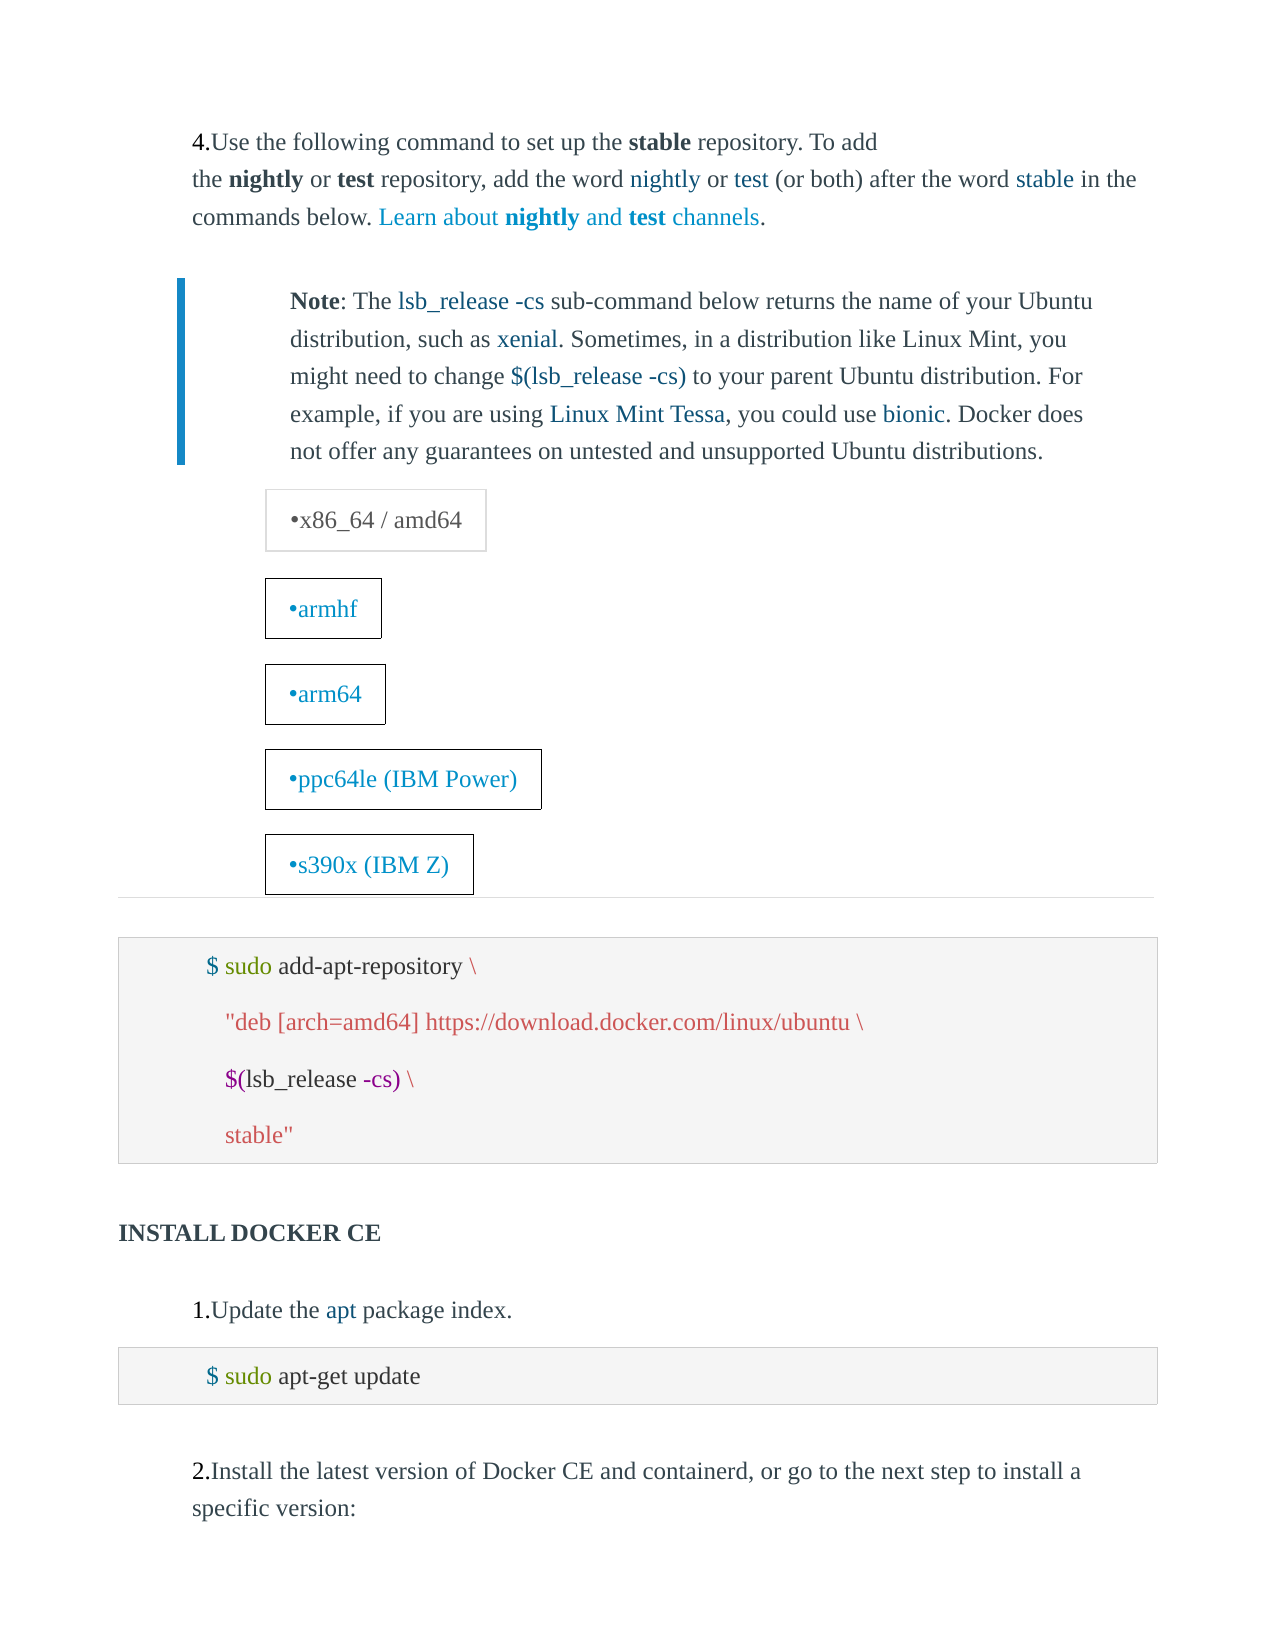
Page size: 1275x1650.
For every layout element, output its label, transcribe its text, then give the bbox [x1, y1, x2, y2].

list [487, 488, 1154, 552]
list $ sudo add-apt-repository \ [119, 938, 1157, 980]
list [542, 749, 1154, 809]
list [386, 663, 1154, 724]
list [118, 578, 265, 638]
list stable" [119, 1106, 1157, 1163]
list [118, 749, 265, 809]
list "deb [arch=amd64] https://download.docker.com/linux/ubuntu \ [119, 993, 1157, 1036]
list Note: The lsb_release -cs sub-command below returns the name of your Ubuntu distribution, such as xenial. Sometimes, in a distribution like Linux Mint, you might need to change $(lsb_release -cs) to your parent Ubuntu distribution. For example, if you are using Linux Mint Tessa, you could use bionic. Docker does not offer any guarantees on untested and unsupported Ubuntu distributions. [177, 277, 1098, 465]
list Update the apt package index. [118, 1286, 1157, 1323]
list arm64 [118, 663, 385, 724]
list x86_64 / amd64 [118, 488, 486, 552]
list $ sudo apt-get update [119, 1348, 1157, 1404]
list Install the latest version of Docker CE and containerd, or go to the next step to install a specific version: [118, 1447, 1157, 1522]
list [382, 578, 1154, 638]
list $(lsb_release -cs) \ [119, 1049, 1157, 1092]
list Use the following command to set up the stable repository. To add the nightly or test repository, add the word nightly or test (or both) after the word stable in the commands below. Learn about nightly and test channels. [118, 118, 1157, 231]
subtitle INSTALL DOCKER CE [118, 1206, 1157, 1247]
list s390x (IBM Z) [118, 834, 1154, 897]
list ppc64le (IBM Power) [266, 750, 541, 809]
list armhf [266, 579, 381, 638]
